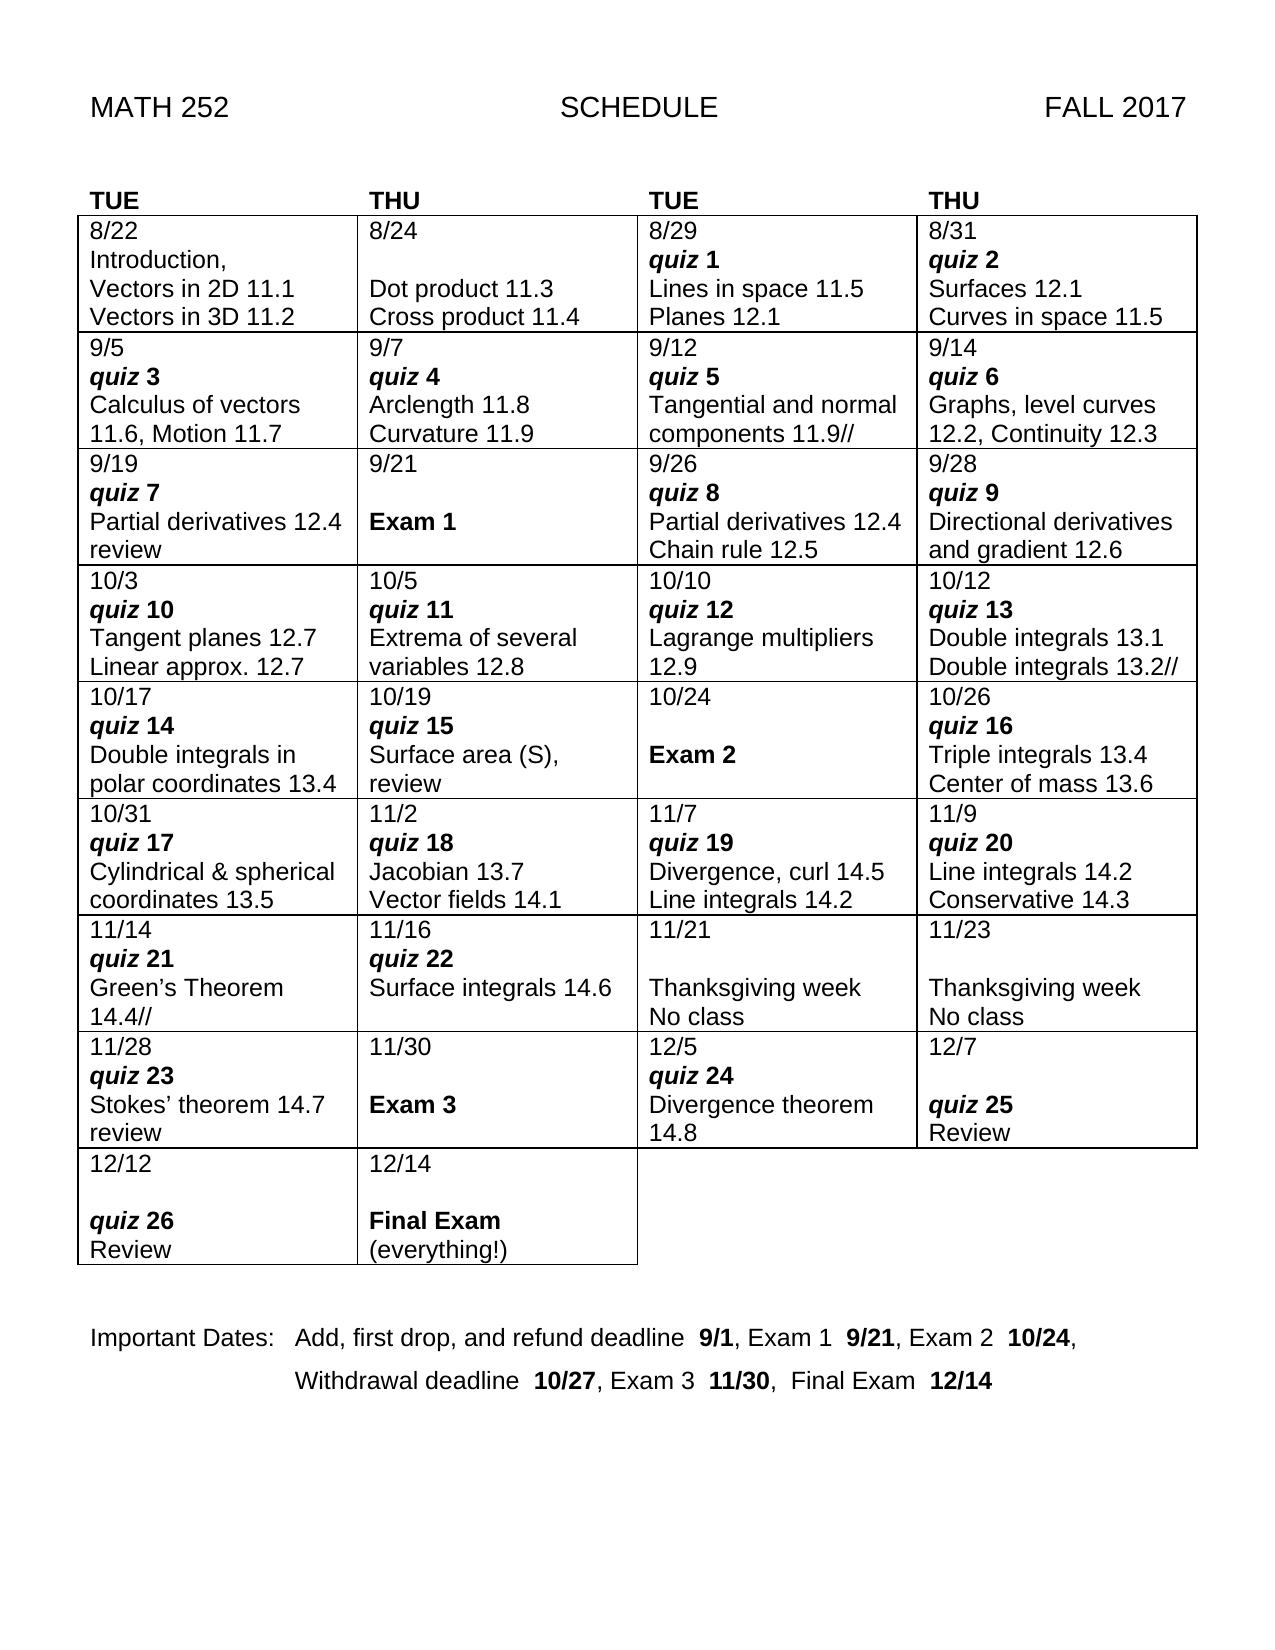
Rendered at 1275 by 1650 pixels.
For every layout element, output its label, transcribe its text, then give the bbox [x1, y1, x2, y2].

table_cell 11/16 quiz 22 Surface integrals 14.6 [358, 916, 637, 1031]
table_cell 8/31 quiz 2 Surfaces 12.1 Curves in space 11.5 [918, 216, 1196, 331]
table_cell [917, 1149, 1197, 1264]
table_cell 10/17 quiz 14 Double integrals in polar coordinates 13.4 [79, 682, 357, 797]
table_header THU [358, 186, 637, 214]
table_cell 10/10 quiz 12 Lagrange multipliers 12.9 [638, 566, 916, 681]
table_cell 10/19 quiz 15 Surface area (S), review [358, 682, 637, 797]
table_cell 10/3 quiz 10 Tangent planes 12.7 Linear approx. 12.7 [79, 566, 357, 681]
table_cell 12/12 quiz 26 Review [79, 1149, 357, 1264]
table_cell 10/5 quiz 11 Extrema of several variables 12.8 [358, 566, 637, 681]
table_cell 10/26 quiz 16 Triple integrals 13.4 Center of mass 13.6 [918, 682, 1196, 797]
table_cell 11/30 Exam 3 [358, 1032, 637, 1147]
table_cell [638, 1149, 917, 1264]
table_cell 9/21 Exam 1 [358, 449, 637, 564]
table_cell 11/2 quiz 18 Jacobian 13.7 Vector fields 14.1 [358, 799, 637, 914]
table_cell 9/12 quiz 5 Tangential and normal components 11.9// [638, 333, 916, 448]
table_cell 9/28 quiz 9 Directional derivatives and gradient 12.6 [918, 449, 1196, 564]
table_cell 8/22 Introduction, Vectors in 2D 11.1 Vectors in 3D 11.2 [79, 216, 357, 331]
table_cell 9/5 quiz 3 Calculus of vectors 11.6, Motion 11.7 [79, 333, 357, 448]
table_cell 10/12 quiz 13 Double integrals 13.1 Double integrals 13.2// [918, 566, 1196, 681]
table_cell 8/24 Dot product 11.3 Cross product 11.4 [358, 216, 637, 331]
table_cell 11/14 quiz 21 Green’s Theorem 14.4// [79, 916, 357, 1031]
table_cell 11/23 Thanksgiving week No class [918, 916, 1196, 1031]
table_cell 9/14 quiz 6 Graphs, level curves 12.2, Continuity 12.3 [918, 333, 1196, 448]
table_header THU [917, 186, 1197, 214]
table_header TUE [638, 186, 917, 214]
table_cell 11/7 quiz 19 Divergence, curl 14.5 Line integrals 14.2 [638, 799, 916, 914]
text Important Dates: Add, first drop, and refund deadline 9/1, Exam 1 9/21, Exam 2 10/24, [90, 1323, 1185, 1351]
table_cell 9/7 quiz 4 Arclength 11.8 Curvature 11.9 [358, 333, 637, 448]
text Withdrawal deadline 10/27, Exam 3 11/30, Final Exam 12/14 [90, 1366, 1185, 1394]
table_cell 9/26 quiz 8 Partial derivatives 12.4 Chain rule 12.5 [638, 449, 916, 564]
text MATH 252 SCHEDULE FALL 2017 [90, 90, 1185, 123]
table_cell 12/5 quiz 24 Divergence theorem 14.8 [638, 1032, 916, 1147]
table_cell 8/29 quiz 1 Lines in space 11.5 Planes 12.1 [638, 216, 916, 331]
table_cell 10/31 quiz 17 Cylindrical & spherical coordinates 13.5 [79, 799, 357, 914]
table_cell 12/14 Final Exam (everything!) [358, 1149, 637, 1264]
table_cell 11/21 Thanksgiving week No class [638, 916, 916, 1031]
table_cell 12/7 quiz 25 Review [918, 1032, 1196, 1147]
table_header TUE [78, 186, 358, 214]
table_cell 9/19 quiz 7 Partial derivatives 12.4 review [79, 449, 357, 564]
table_cell 10/24 Exam 2 [638, 682, 916, 797]
table_cell 11/9 quiz 20 Line integrals 14.2 Conservative 14.3 [918, 799, 1196, 914]
table_cell 11/28 quiz 23 Stokes’ theorem 14.7 review [79, 1032, 357, 1147]
